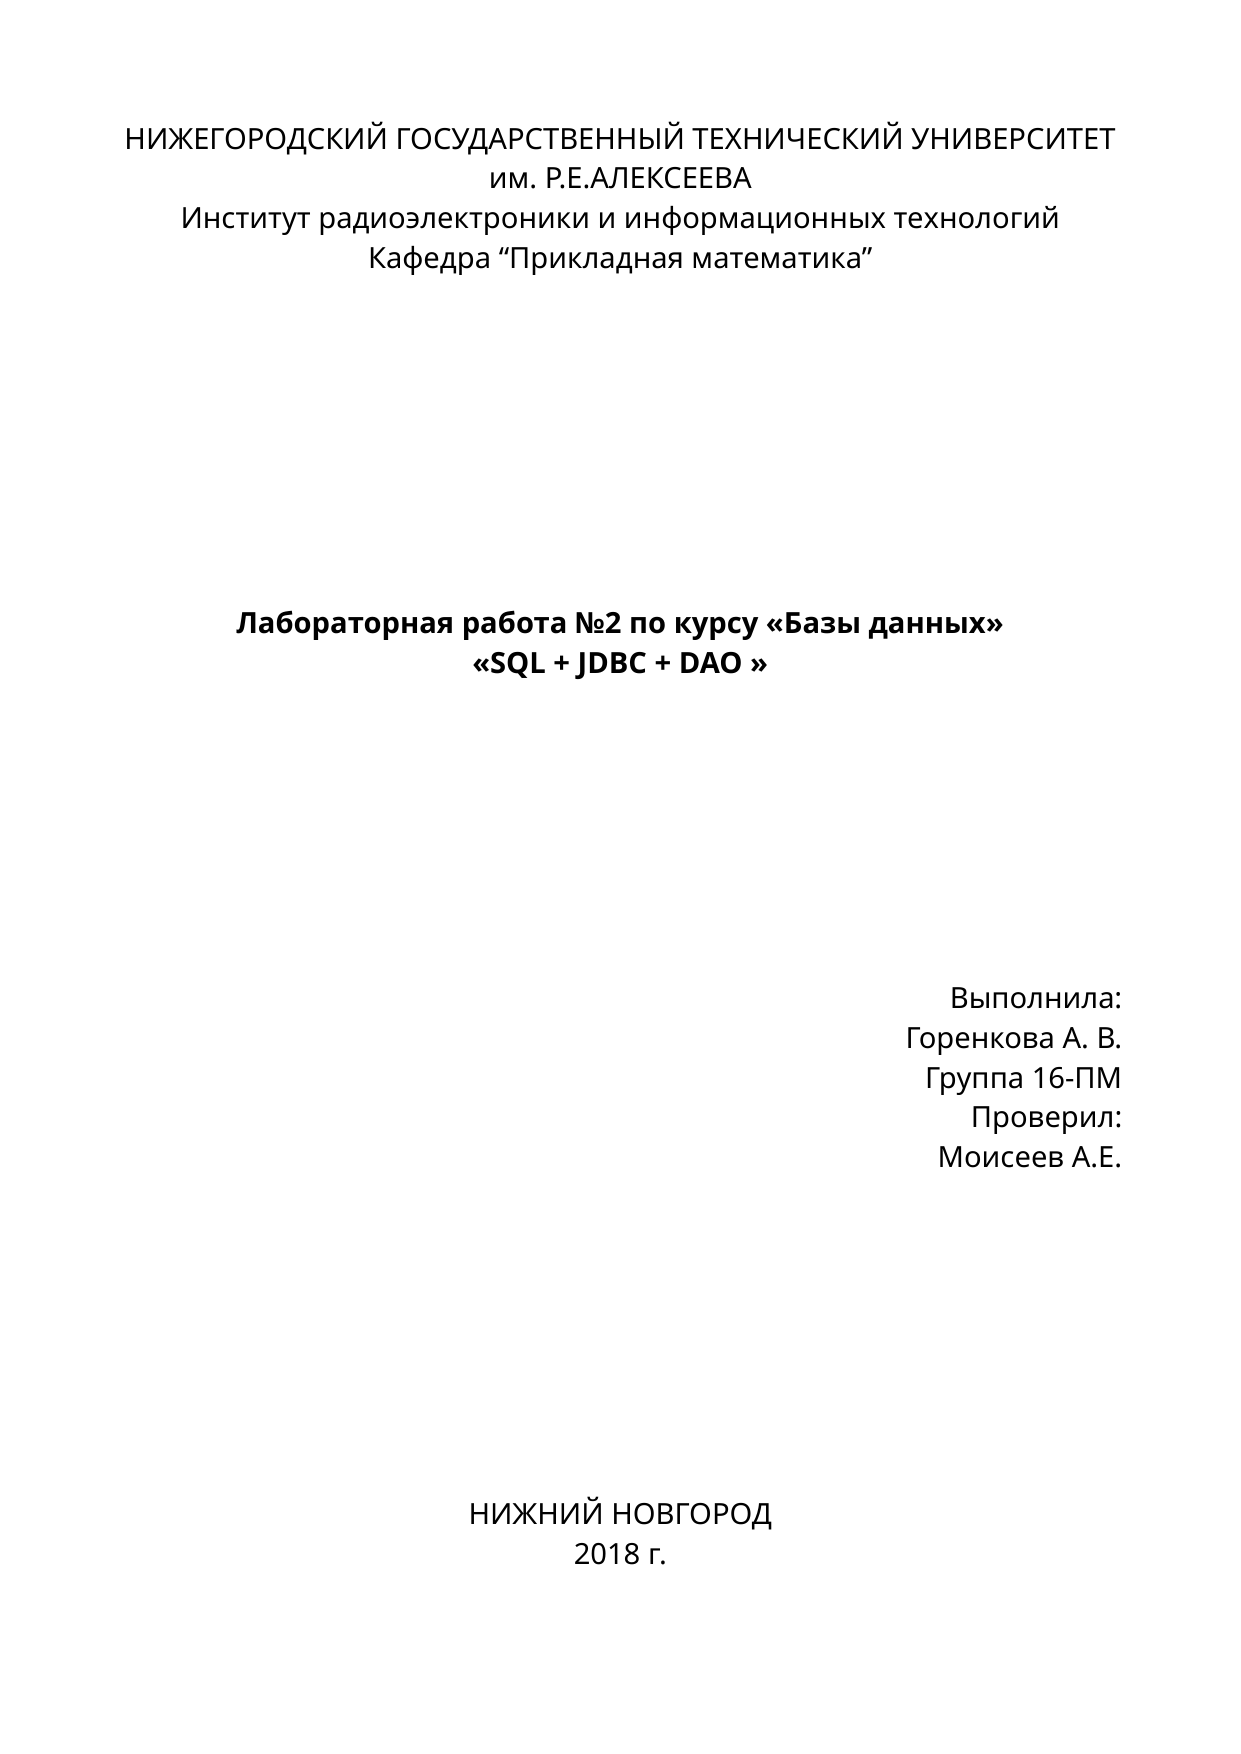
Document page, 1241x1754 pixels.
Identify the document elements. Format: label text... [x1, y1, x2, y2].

text Горенкова А. В. [118, 1017, 1122, 1057]
text Группа 16-ПМ [118, 1057, 1122, 1097]
text НИЖНИЙ НОВГОРОД [118, 1494, 1122, 1533]
text «SQL + JDBC + DAO » [118, 642, 1122, 682]
text Проверил: [118, 1097, 1122, 1136]
text Выполнила: [118, 978, 1122, 1017]
text 2018 г. [118, 1533, 1122, 1573]
text Лабораторная работа №2 по курсу «Базы данных» [118, 603, 1122, 642]
text НИЖЕГОРОДСКИЙ ГОСУДАРСТВЕННЫЙ ТЕХНИЧЕСКИЙ УНИВЕРСИТЕТ им. Р.Е.АЛЕКСЕЕВА [118, 118, 1122, 197]
text Кафедра “Прикладная математика” [118, 237, 1122, 277]
text Институт радиоэлектроники и информационных технологий [118, 197, 1122, 237]
text Моисеев А.Е. [118, 1136, 1122, 1176]
